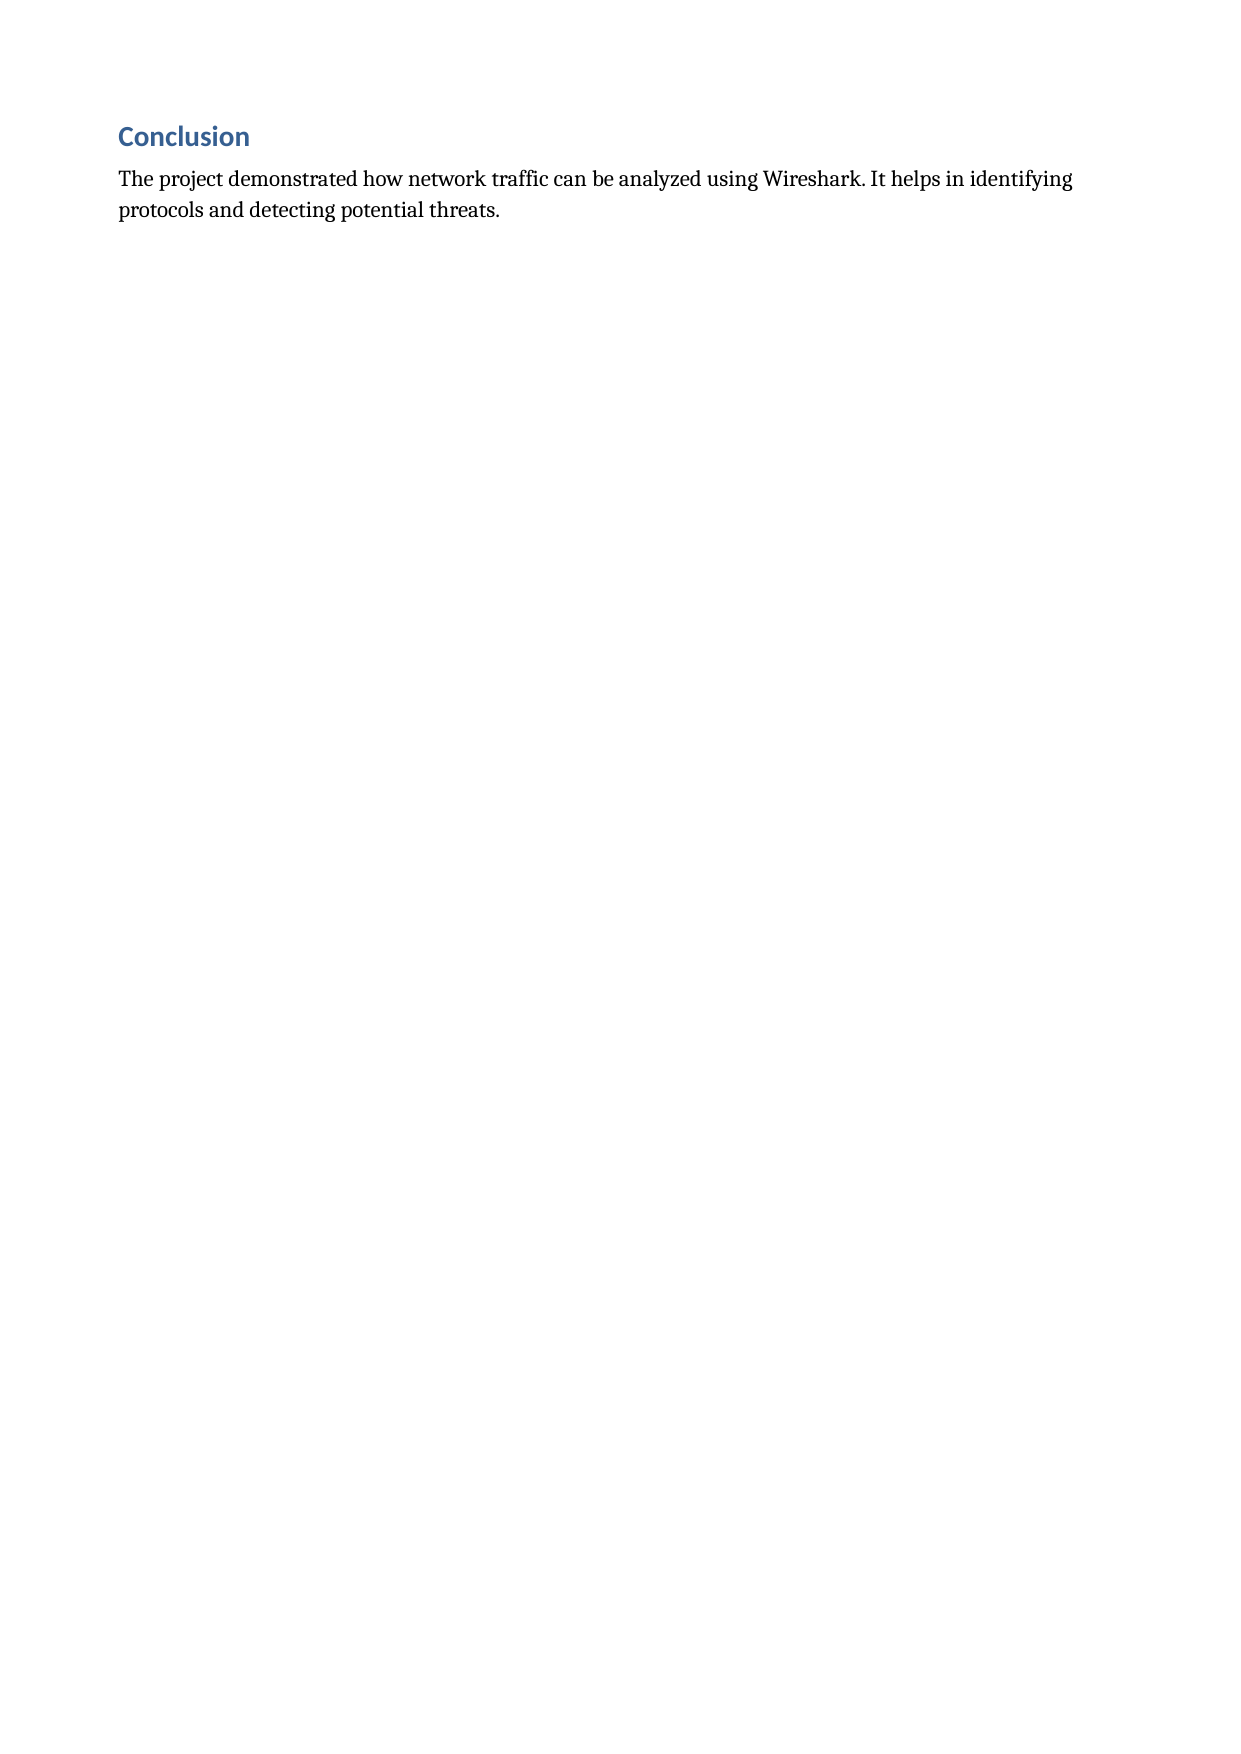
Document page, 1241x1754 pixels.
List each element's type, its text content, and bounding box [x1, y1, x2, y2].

text The project demonstrated how network traffic can be analyzed using Wireshark. It helps in identifying protocols and detecting potential threats. [118, 166, 1122, 223]
subtitle Conclusion [118, 118, 1122, 154]
